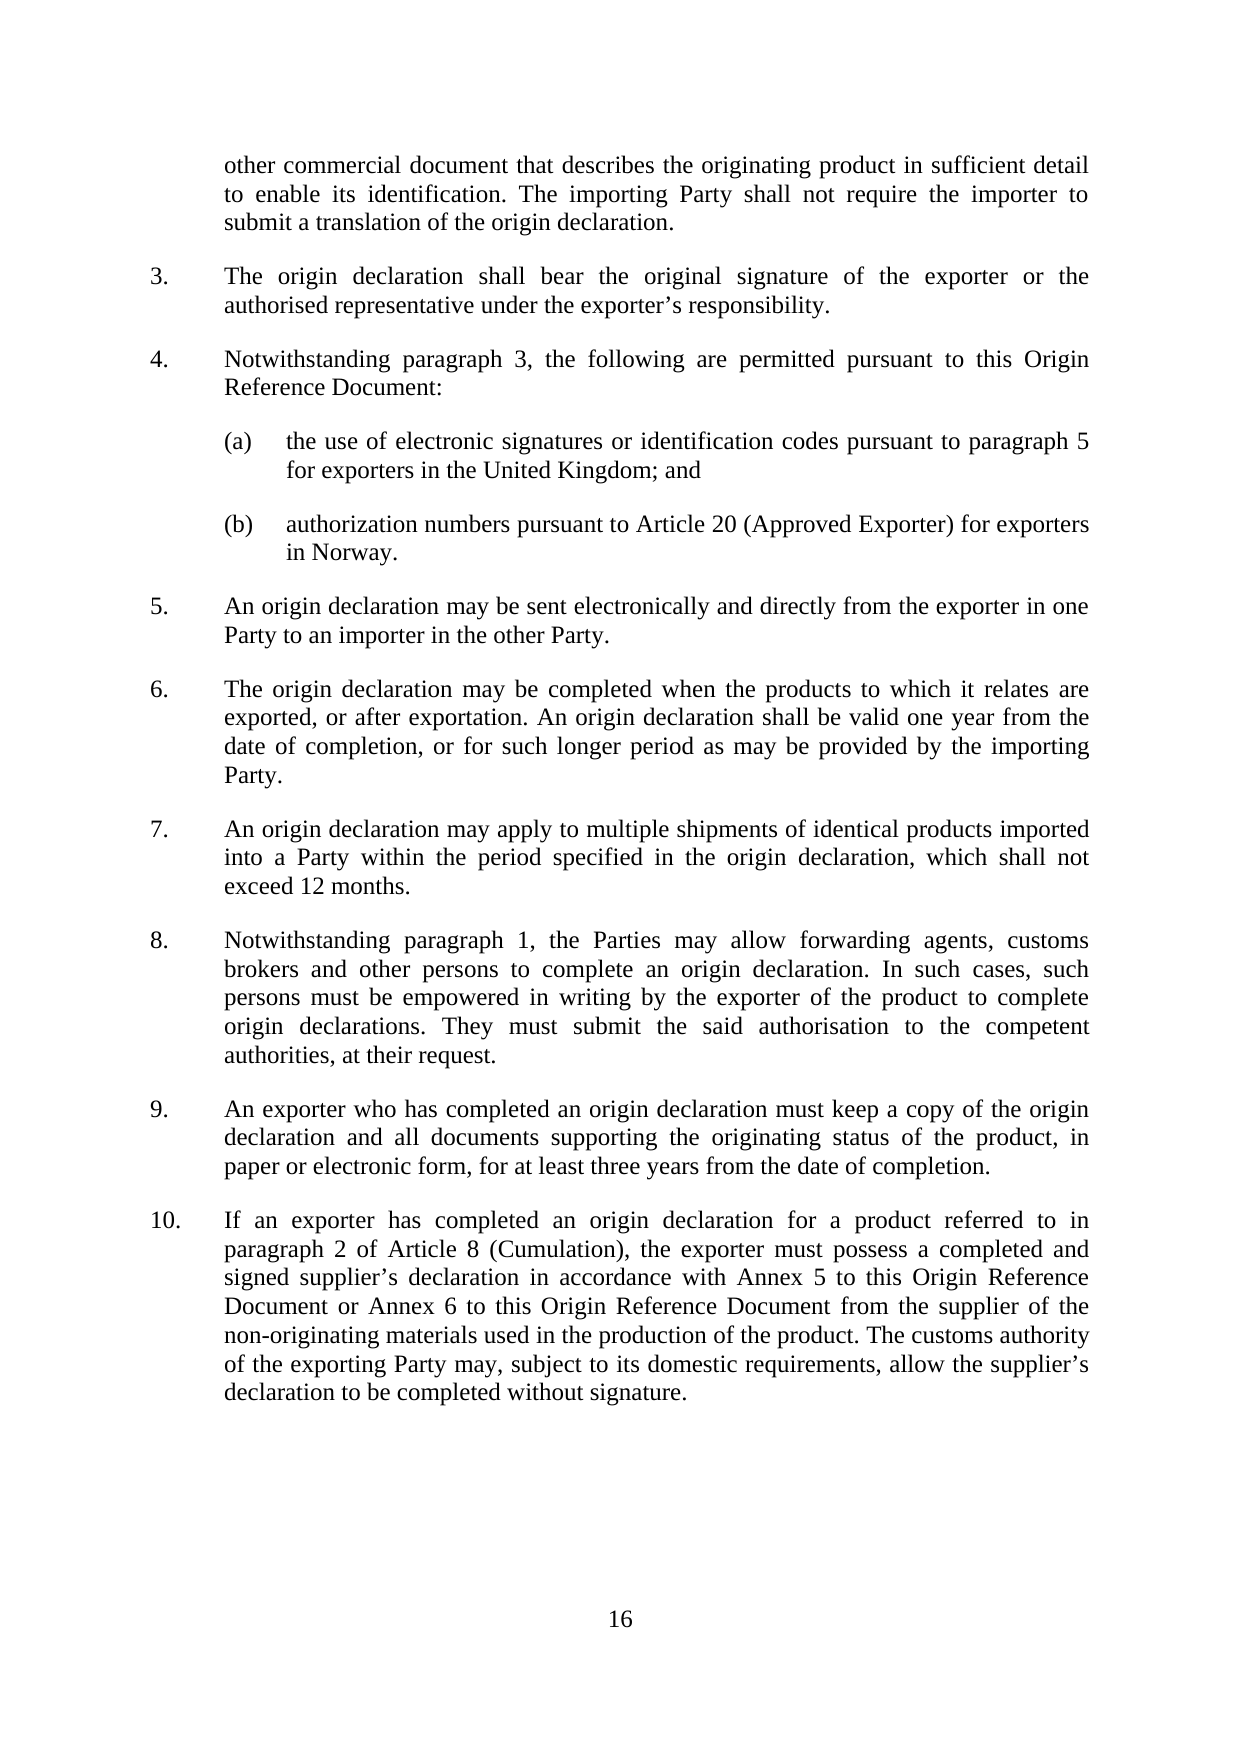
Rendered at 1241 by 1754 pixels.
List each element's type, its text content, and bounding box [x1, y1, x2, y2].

text 10. If an exporter has completed an origin declaration for a product referred to in paragraph 2 of Article 8 (Cumulation), the exporter must possess a completed and signed supplier’s declaration in accordance with Annex 5 to this Origin Reference Document or Annex 6 to this Origin Reference Document from the supplier of the non-originating materials used in the production of the product. The customs authority of the exporting Party may, subject to its domestic requirements, allow the supplier’s declaration to be completed without signature. [150, 1205, 1090, 1406]
text 4. Notwithstanding paragraph 3, the following are permitted pursuant to this Origin Reference Document: [150, 344, 1090, 401]
text 8. Notwithstanding paragraph 1, the Parties may allow forwarding agents, customs brokers and other persons to complete an origin declaration. In such cases, such persons must be empowered in writing by the exporter of the product to complete origin declarations. They must submit the said authorisation to the competent authorities, at their request. [150, 925, 1090, 1069]
text other commercial document that describes the originating product in sufficient detail to enable its identification. The importing Party shall not require the importer to submit a translation of the origin declaration. [150, 150, 1090, 236]
text 7. An origin declaration may apply to multiple shipments of identical products imported into a Party within the period specified in the origin declaration, which shall not exceed 12 months. [150, 814, 1090, 900]
text 3. The origin declaration shall bear the original signature of the exporter or the authorised representative under the exporter’s responsibility. [150, 261, 1090, 319]
text 9. An exporter who has completed an origin declaration must keep a copy of the origin declaration and all documents supporting the originating status of the product, in paper or electronic form, for at least three years from the date of completion. [150, 1094, 1090, 1180]
text 6. The origin declaration may be completed when the products to which it relates are exported, or after exportation. An origin declaration shall be valid one year from the date of completion, or for such longer period as may be provided by the importing Party. [150, 674, 1090, 789]
text (a) the use of electronic signatures or identification codes pursuant to paragraph 5 for exporters in the United Kingdom; and [224, 426, 1090, 484]
text 5. An origin declaration may be sent electronically and directly from the exporter in one Party to an importer in the other Party. [150, 591, 1090, 649]
text (b) authorization numbers pursuant to Article 20 (Approved Exporter) for exporters in Norway. [224, 509, 1090, 566]
